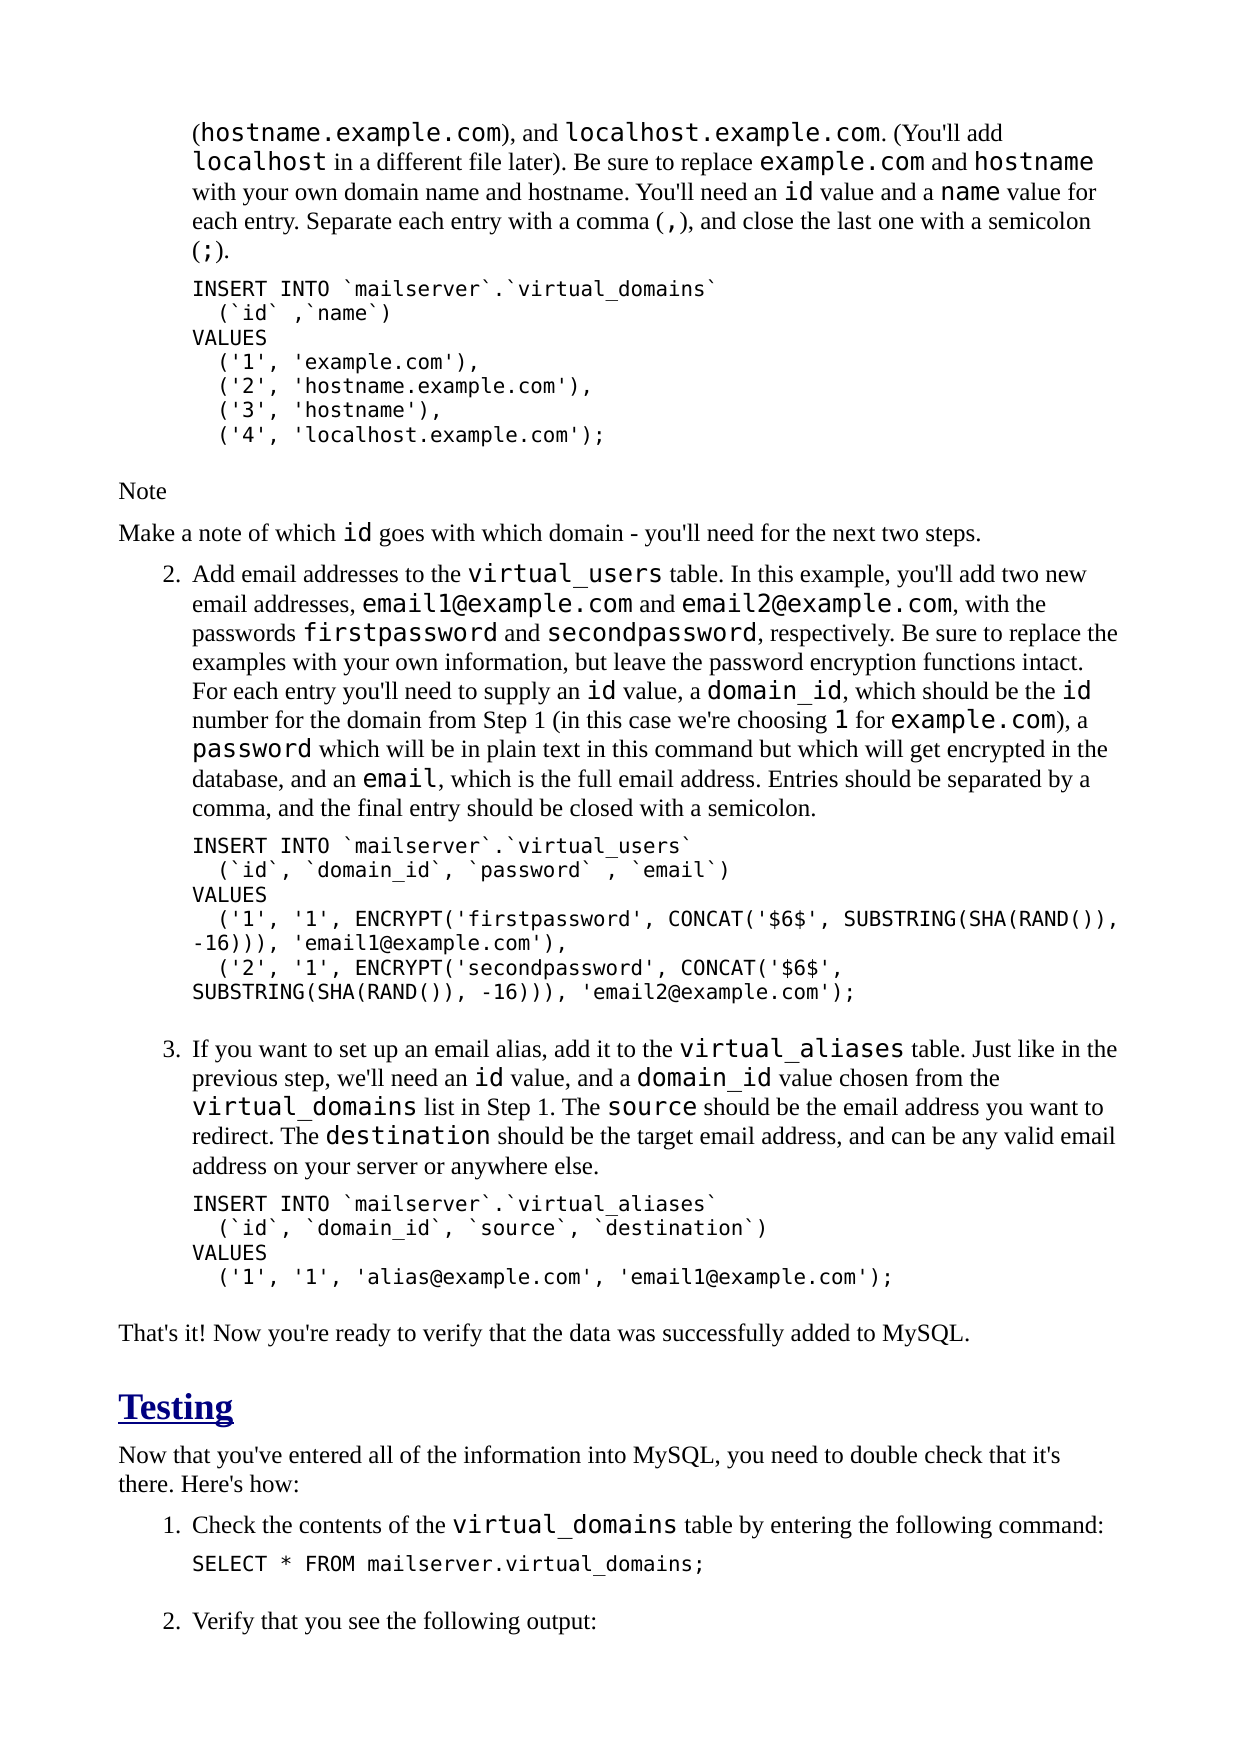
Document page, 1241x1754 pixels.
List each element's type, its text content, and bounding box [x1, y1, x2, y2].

list SELECT * FROM mailserver.virtual_domains; [162, 1552, 1122, 1576]
list INSERT INTO `mailserver`.`virtual_domains` [162, 277, 1122, 301]
list INSERT INTO `mailserver`.`virtual_users` [162, 834, 1122, 858]
list ('1', 'example.com'), [162, 350, 1122, 374]
list VALUES [162, 326, 1122, 350]
text Make a note of which id goes with which domain - you'll need for the next two steps. [118, 518, 1122, 547]
list (`id`, `domain_id`, `password` , `email`) [162, 858, 1122, 883]
list (`id`, `domain_id`, `source`, `destination`) [162, 1216, 1122, 1241]
list (`id` ,`name`) [162, 301, 1122, 326]
text Now that you've entered all of the information into MySQL, you need to double check that it's there. Here's how: [118, 1440, 1122, 1498]
list VALUES [162, 1241, 1122, 1265]
subtitle Testing [118, 1385, 1122, 1428]
list (hostname.example.com), and localhost.example.com. (You'll add localhost in a different file later). Be sure to replace example.com and hostname with your own domain name and hostname. You'll need an id value and a name value for each entry. Separate each entry with a comma (,), and close the last one with a semicolon (;). [162, 118, 1122, 264]
list ('2', '1', ENCRYPT('secondpassword', CONCAT('$6$', SUBSTRING(SHA(RAND()), -16))), 'email2@example.com'); [162, 956, 1122, 1004]
list INSERT INTO `mailserver`.`virtual_aliases` [162, 1192, 1122, 1216]
list ('4', 'localhost.example.com'); [162, 423, 1122, 447]
text Note [118, 476, 1122, 505]
list Verify that you see the following output: [162, 1606, 1122, 1635]
list ('1', '1', ENCRYPT('firstpassword', CONCAT('$6$', SUBSTRING(SHA(RAND()), -16))), 'email1@example.com'), [162, 907, 1122, 956]
list ('2', 'hostname.example.com'), [162, 374, 1122, 398]
list ('1', '1', 'alias@example.com', 'email1@example.com'); [162, 1265, 1122, 1289]
text That's it! Now you're ready to verify that the data was successfully added to MySQL. [118, 1318, 1122, 1347]
list ('3', 'hostname'), [162, 398, 1122, 423]
list VALUES [162, 883, 1122, 907]
list Add email addresses to the virtual_users table. In this example, you'll add two new email addresses, email1@example.com and email2@example.com, with the passwords firstpassword and secondpassword, respectively. Be sure to replace the examples with your own information, but leave the password encryption functions intact. For each entry you'll need to supply an id value, a domain_id, which should be the id number for the domain from Step 1 (in this case we're choosing 1 for example.com), a password which will be in plain text in this command but which will get encrypted in the database, and an email, which is the full email address. Entries should be separated by a comma, and the final entry should be closed with a semicolon. [162, 559, 1122, 822]
list If you want to set up an email alias, add it to the virtual_aliases table. Just like in the previous step, we'll need an id value, and a domain_id value chosen from the virtual_domains list in Step 1. The source should be the email address you want to redirect. The destination should be the target email address, and can be any valid email address on your server or anywhere else. [162, 1034, 1122, 1179]
list Check the contents of the virtual_domains table by entering the following command: [162, 1510, 1122, 1540]
